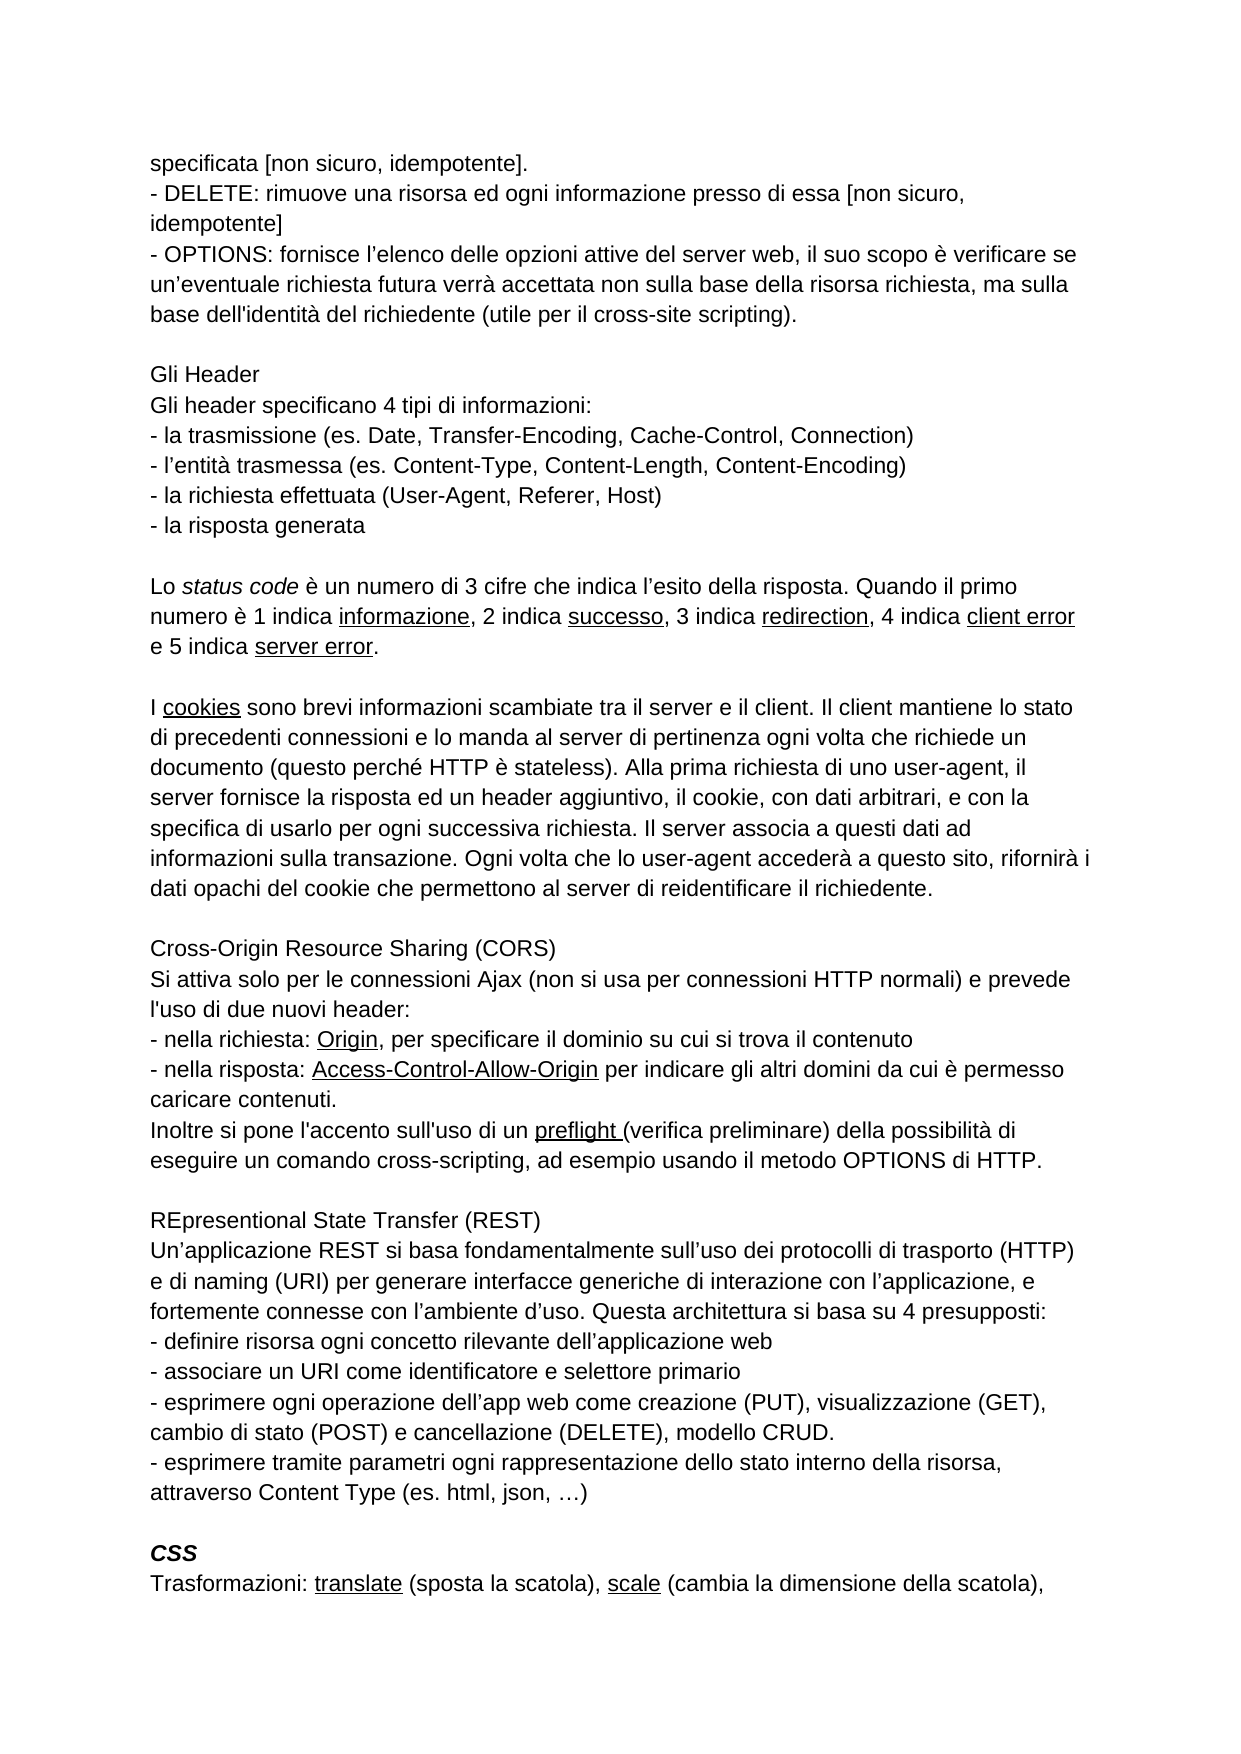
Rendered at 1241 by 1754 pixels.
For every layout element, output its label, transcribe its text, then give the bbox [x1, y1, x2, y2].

text Gli Header [150, 361, 1090, 388]
text - nella risposta: Access-Control-Allow-Origin per indicare gli altri domini da cui è permesso caricare contenuti. [150, 1056, 1090, 1113]
text I cookies sono brevi informazioni scambiate tra il server e il client. Il client mantiene lo stato di precedenti connessioni e lo manda al server di pertinenza ogni volta che richiede un documento (questo perché HTTP è stateless). Alla prima richiesta di uno user-agent, il server fornisce la risposta ed un header aggiuntivo, il cookie, con dati arbitrari, e con la specifica di usarlo per ogni successiva richiesta. Il server associa a questi dati ad informazioni sulla transazione. Ogni volta che lo user-agent accederà a questo sito, rifornirà i dati opachi del cookie che permettono al server di reidentificare il richiedente. [150, 694, 1090, 901]
text Gli header specificano 4 tipi di informazioni: [150, 392, 1090, 418]
text - nella richiesta: Origin, per specificare il dominio su cui si trova il contenuto [150, 1026, 1090, 1052]
text CSS [150, 1539, 1090, 1566]
text - OPTIONS: fornisce l’elenco delle opzioni attive del server web, il suo scopo è verificare se un’eventuale richiesta futura verrà accettata non sulla base della risorsa richiesta, ma sulla base dell'identità del richiedente (utile per il cross-site scripting). [150, 241, 1090, 327]
text Trasformazioni: translate (sposta la scatola), scale (cambia la dimensione della scatola), [150, 1570, 1090, 1596]
text - la richiesta effettuata (User-Agent, Referer, Host) [150, 482, 1090, 509]
text - esprimere tramite parametri ogni rappresentazione dello stato interno della risorsa, attraverso Content Type (es. html, json, …) [150, 1449, 1090, 1506]
text - la risposta generata [150, 512, 1090, 539]
text Un’applicazione REST si basa fondamentalmente sull’uso dei protocolli di trasporto (HTTP) e di naming (URI) per generare interfacce generiche di interazione con l’applicazione, e fortemente connesse con l’ambiente d’uso. Questa architettura si basa su 4 presupposti: [150, 1237, 1090, 1324]
text specificata [non sicuro, idempotente]. [150, 150, 1090, 176]
text - la trasmissione (es. Date, Transfer-Encoding, Cache-Control, Connection) [150, 422, 1090, 448]
text - definire risorsa ogni concetto rilevante dell’applicazione web [150, 1328, 1090, 1354]
text Lo status code è un numero di 3 cifre che indica l’esito della risposta. Quando il primo numero è 1 indica informazione, 2 indica successo, 3 indica redirection, 4 indica client error e 5 indica server error. [150, 573, 1090, 660]
text Si attiva solo per le connessioni Ajax (non si usa per connessioni HTTP normali) e prevede l'uso di due nuovi header: [150, 966, 1090, 1022]
text - DELETE: rimuove una risorsa ed ogni informazione presso di essa [non sicuro, idempotente] [150, 180, 1090, 237]
text - l’entità trasmessa (es. Content-Type, Content-Length, Content-Encoding) [150, 452, 1090, 478]
text - associare un URI come identificatore e selettore primario [150, 1358, 1090, 1385]
text Cross-Origin Resource Sharing (CORS) [150, 935, 1090, 962]
text Inoltre si pone l'accento sull'uso di un preflight (verifica preliminare) della possibilità di eseguire un comando cross-scripting, ad esempio usando il metodo OPTIONS di HTTP. [150, 1117, 1090, 1173]
text REpresentional State Transfer (REST) [150, 1207, 1090, 1234]
text - esprimere ogni operazione dell’app web come creazione (PUT), visualizzazione (GET), cambio di stato (POST) e cancellazione (DELETE), modello CRUD. [150, 1388, 1090, 1445]
